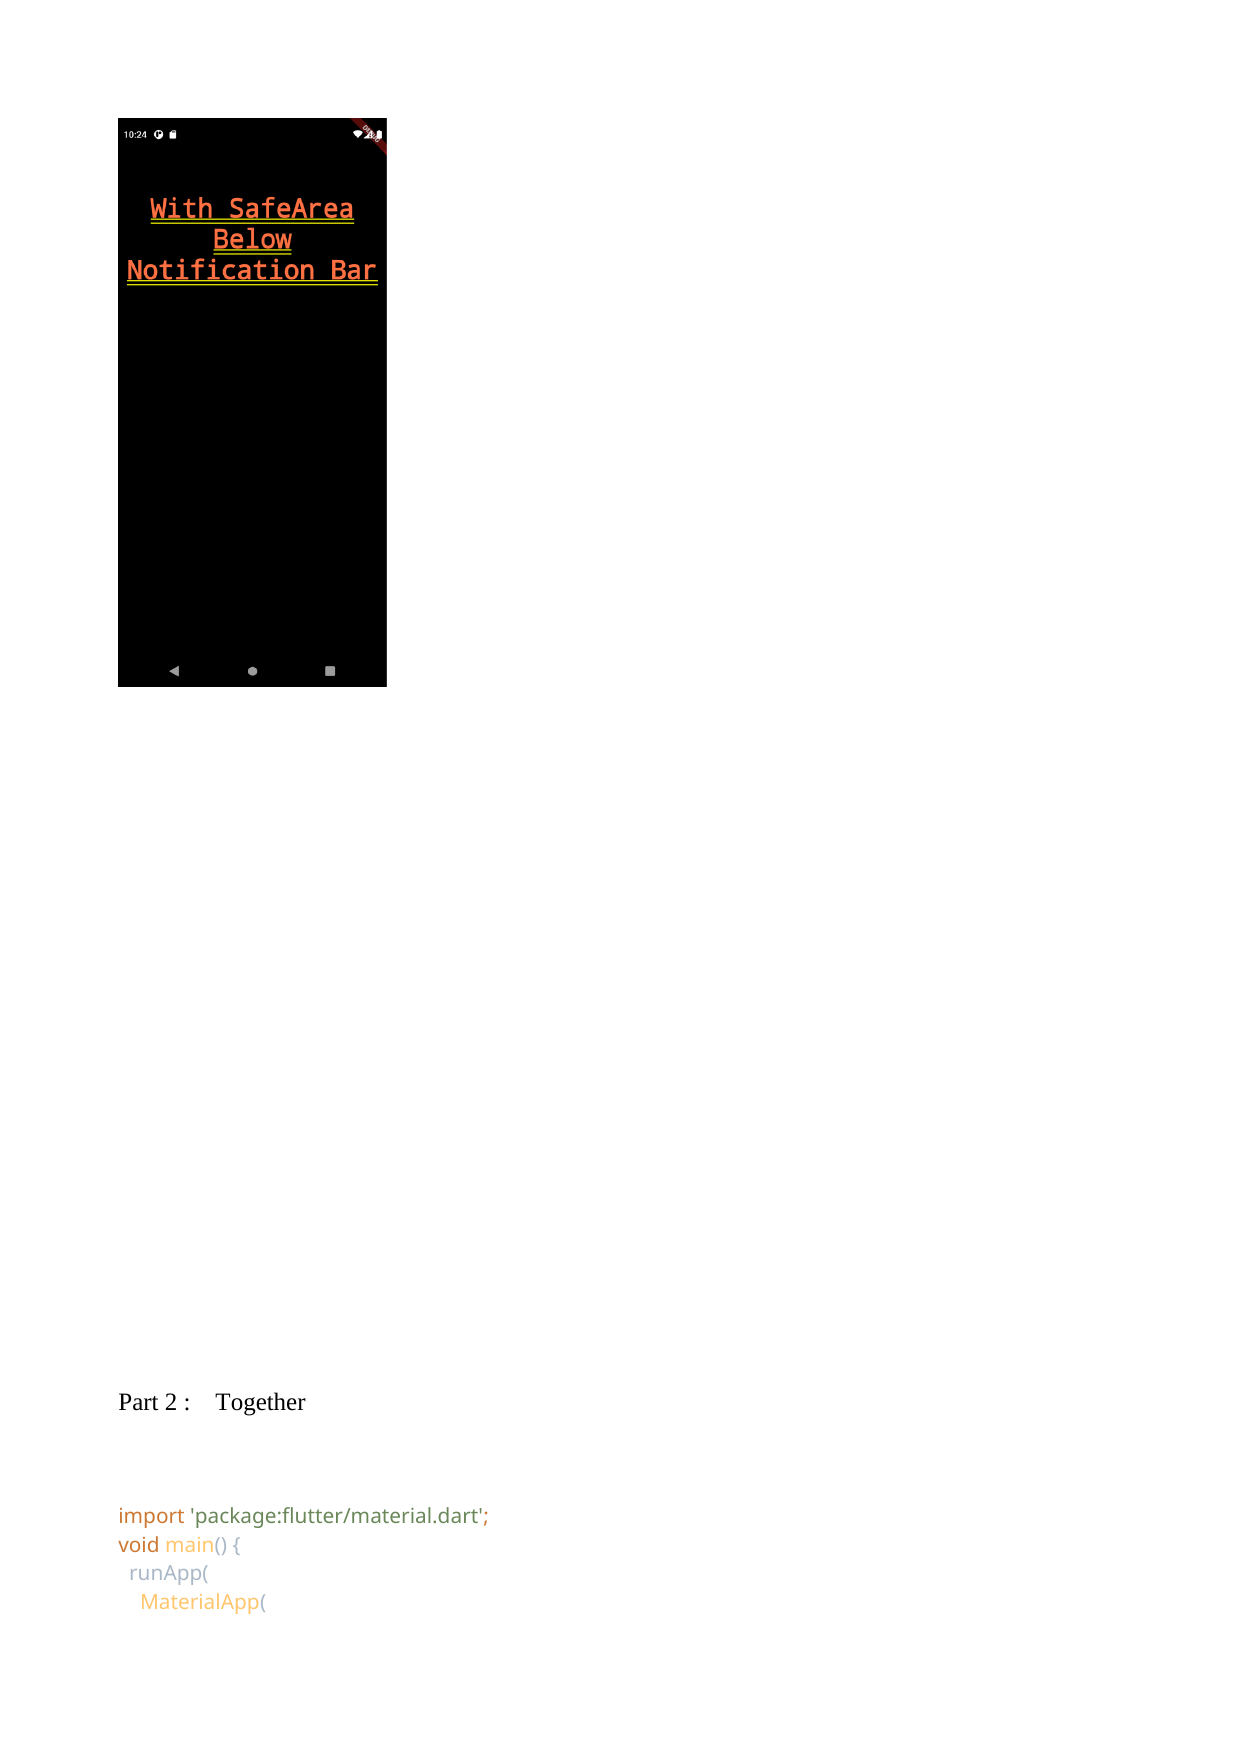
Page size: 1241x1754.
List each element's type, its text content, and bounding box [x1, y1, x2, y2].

text Part 2 : Together [118, 1387, 1122, 1416]
text import 'package:flutter/material.dart'; void main() { runApp( MaterialApp( [118, 1444, 1122, 1615]
